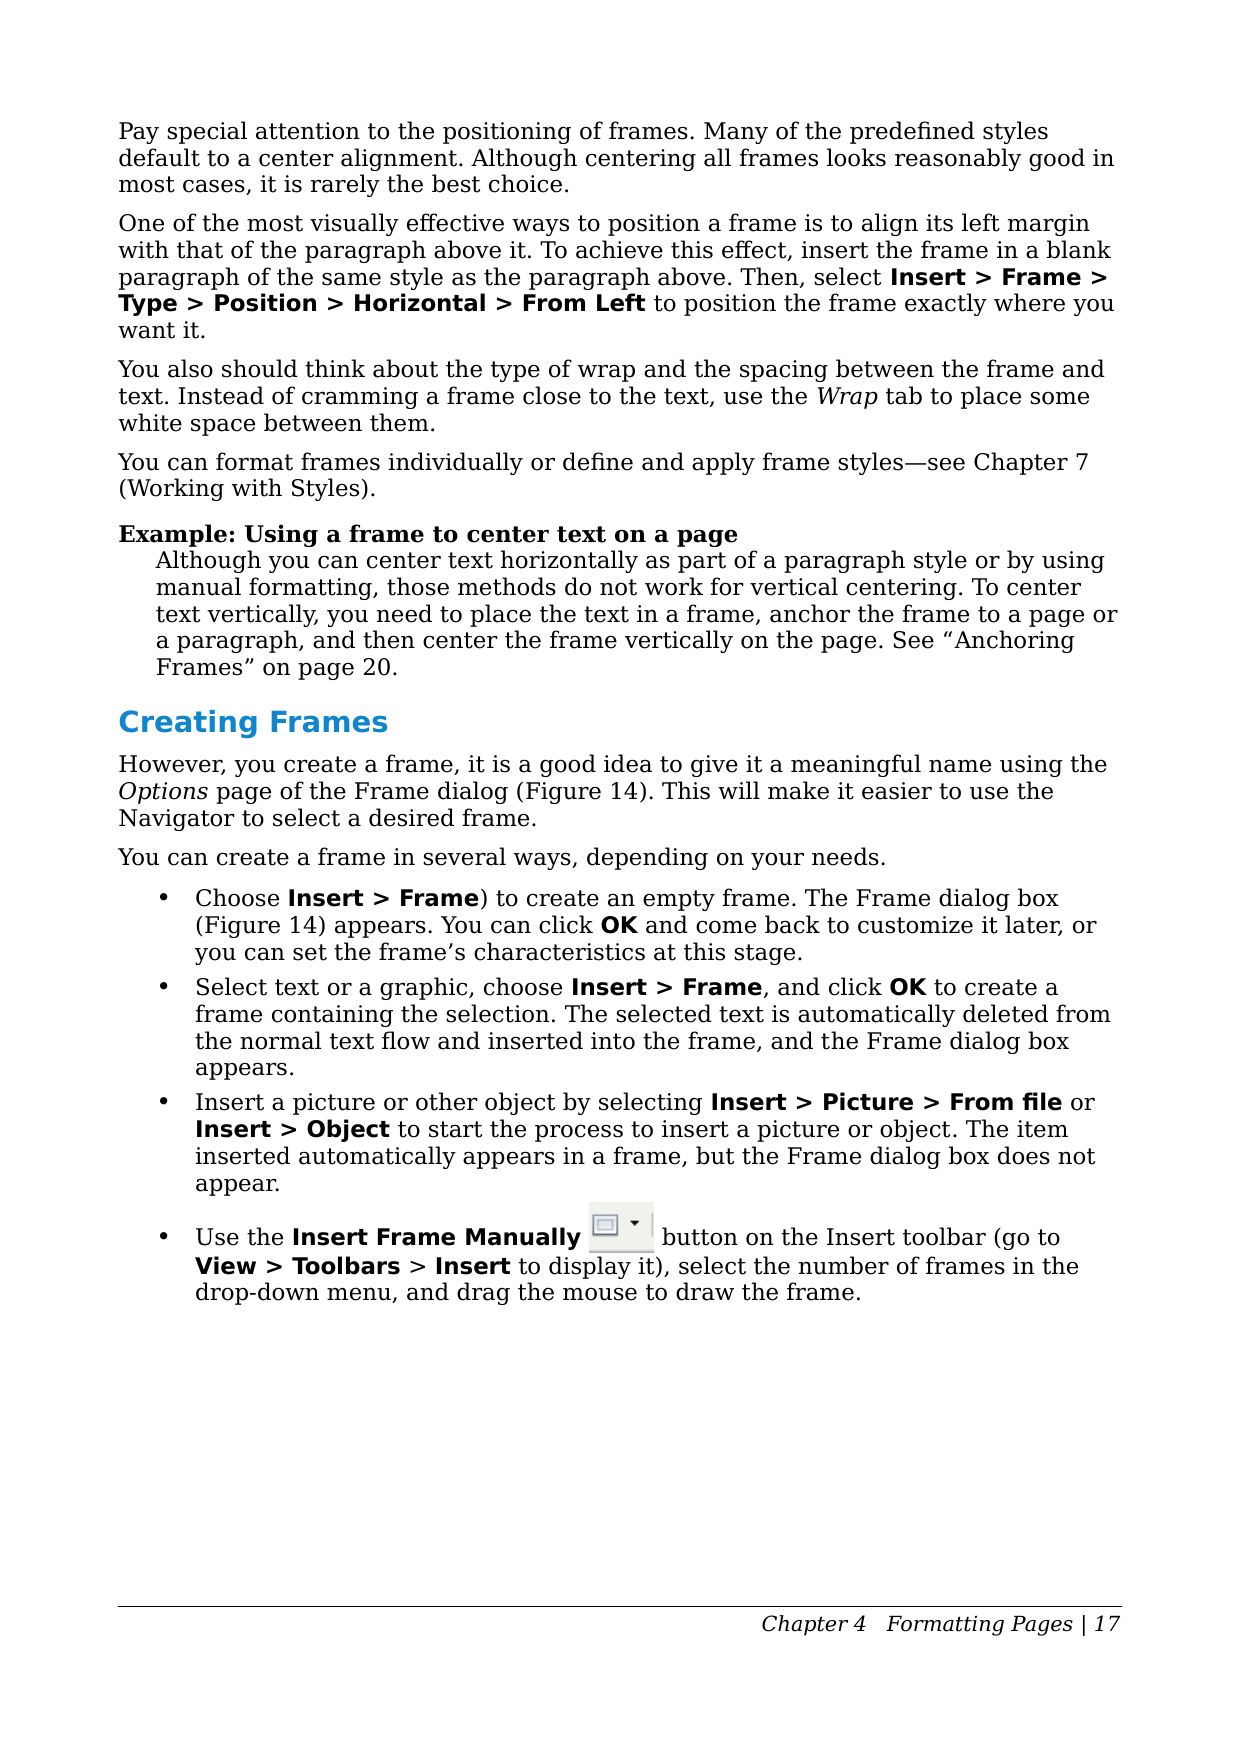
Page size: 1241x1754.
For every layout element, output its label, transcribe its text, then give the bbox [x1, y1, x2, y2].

list Choose Insert > Frame) to create an empty frame. The Frame dialog box (Figure 14) appears. You can click OK and come back to customize it later, or you can set the frame’s characteristics at this stage. [156, 883, 1122, 966]
text You can create a frame in several ways, depending on your needs. [118, 844, 1122, 871]
text You can format frames individually or define and apply frame styles—see Chapter 7 (Working with Styles). [118, 449, 1122, 502]
text One of the most visually effective ways to position a frame is to align its left margin with that of the paragraph above it. To achieve this effect, insert the frame in a blank paragraph of the same style as the paragraph above. Then, select Insert > Frame > Type > Position > Horizontal > From Left to position the frame exactly where you want it. [118, 211, 1122, 344]
text You also should think about the type of wrap and the spacing between the frame and text. Instead of cramming a frame close to the text, use the Wrap tab to place some white space between them. [118, 356, 1122, 436]
picture [588, 1202, 655, 1253]
text Pay special attention to the positioning of frames. Many of the predefined styles default to a center alignment. Although centering all frames looks reasonably good in most cases, it is rarely the best choice. [118, 118, 1122, 198]
list Select text or a graphic, choose Insert > Frame, and click OK to create a frame containing the selection. The selected text is automatically deleted from the normal text flow and inserted into the frame, and the Frame dialog box appears. [156, 972, 1122, 1081]
subtitle Creating Frames [118, 705, 1122, 739]
text However, you create a frame, it is a good idea to give it a meaningful name using the Options page of the Frame dialog (Figure 14). This will make it easier to use the Navigator to select a desired frame. [118, 752, 1122, 832]
text Although you can center text horizontally as part of a paragraph style or by using manual formatting, those methods do not work for vertical centering. To center text vertically, you need to place the text in a frame, anchor the frame to a page or a paragraph, and then center the frame vertically on the page. See “Anchoring Frames” on page 20. [156, 548, 1122, 681]
list Insert a picture or other object by selecting Insert > Picture > From file or Insert > Object to start the process to insert a picture or object. The item inserted automatically appears in a frame, but the Frame dialog box does not appear. [156, 1087, 1122, 1197]
list Use the Insert Frame Manually button on the Insert toolbar (go to View > Toolbars > Insert to display it), select the number of frames in the drop-down menu, and drag the mouse to draw the frame. [156, 1203, 1122, 1306]
text Example: Using a frame to center text on a page [118, 521, 1122, 548]
